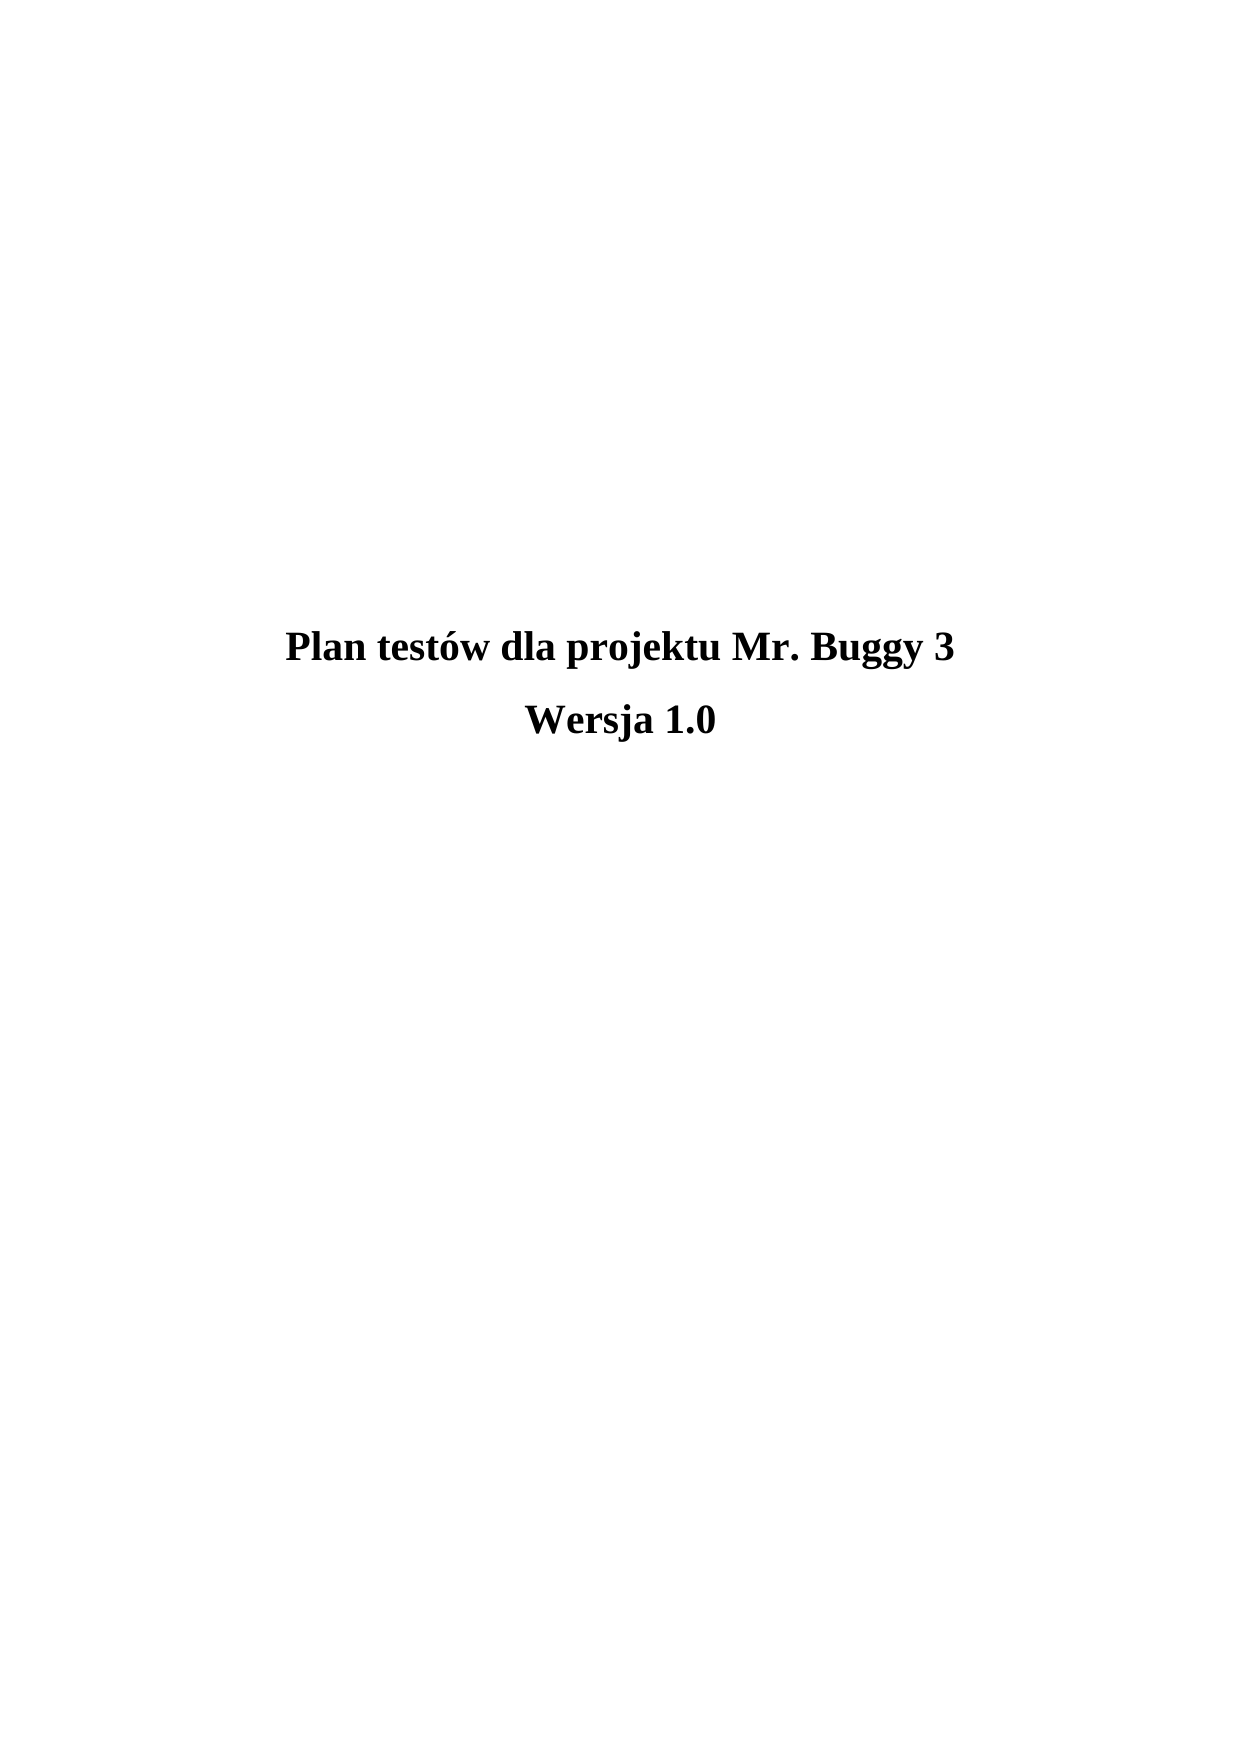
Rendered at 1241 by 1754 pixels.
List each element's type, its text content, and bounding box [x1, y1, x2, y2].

text Plan testów dla projektu Mr. Buggy 3 [150, 621, 1090, 669]
text Wersja 1.0 [150, 694, 1090, 742]
